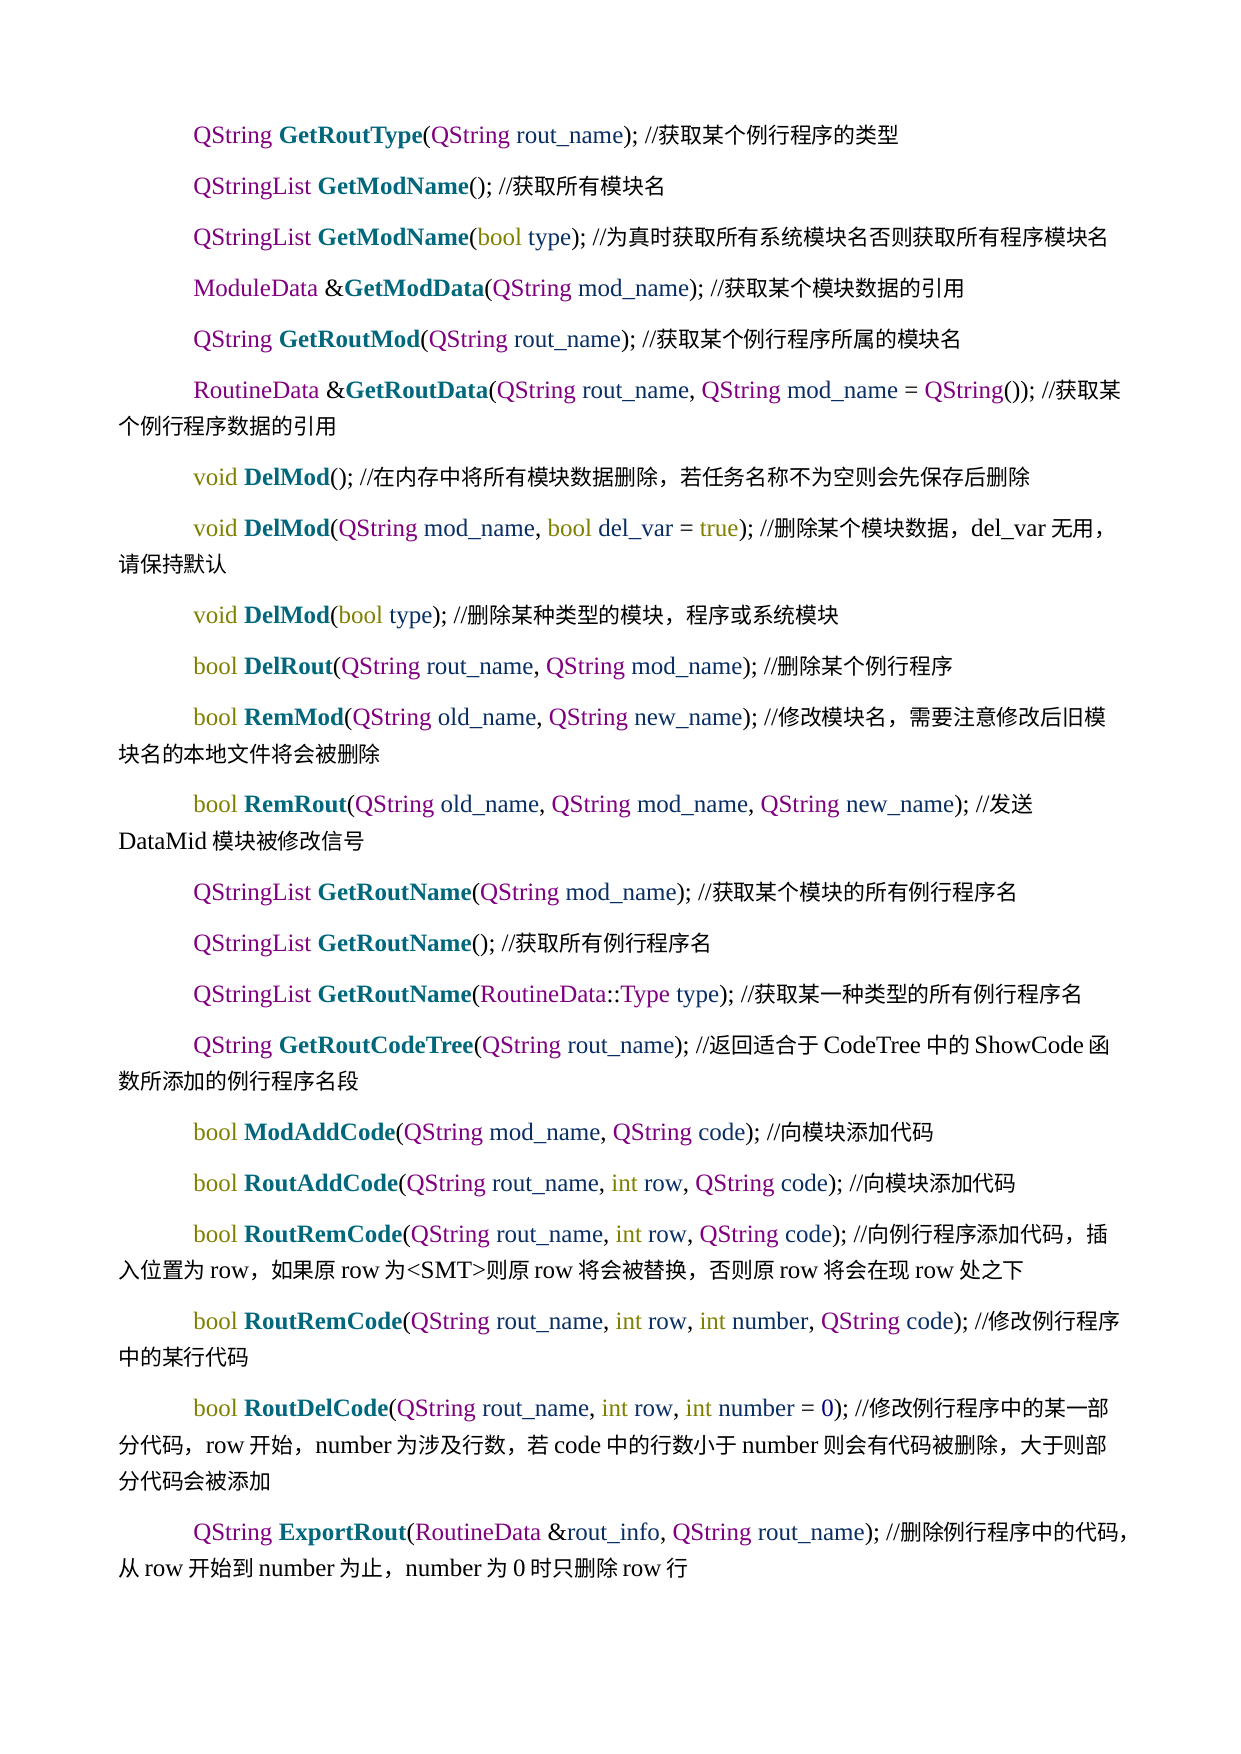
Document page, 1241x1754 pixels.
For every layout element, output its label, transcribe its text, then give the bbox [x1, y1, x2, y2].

text ModuleData &GetModData(QString mod_name); //获取某个模块数据的引用 [118, 271, 1122, 303]
text QStringList GetRoutName(QString mod_name); //获取某个模块的所有例行程序名 [118, 875, 1122, 906]
text bool RoutRemCode(QString rout_name, int row, QString code); //向例行程序添加代码，插入位置为row，如果原row为<SMT>则原row将会被替换，否则原row将会在现row处之下 [118, 1217, 1122, 1285]
text void DelMod(QString mod_name, bool del_var = true); //删除某个模块数据，del_var无用，请保持默认 [118, 511, 1122, 579]
text QString GetRoutCodeTree(QString rout_name); //返回适合于CodeTree中的ShowCode函数所添加的例行程序名段 [118, 1028, 1122, 1096]
text void DelMod(); //在内存中将所有模块数据删除，若任务名称不为空则会先保存后删除 [118, 460, 1122, 492]
text bool RemMod(QString old_name, QString new_name); //修改模块名，需要注意修改后旧模块名的本地文件将会被删除 [118, 700, 1122, 768]
text QStringList GetModName(bool type); //为真时获取所有系统模块名否则获取所有程序模块名 [118, 220, 1122, 252]
text QString GetRoutType(QString rout_name); //获取某个例行程序的类型 [118, 118, 1122, 150]
text QStringList GetModName(); //获取所有模块名 [118, 169, 1122, 201]
text void DelMod(bool type); //删除某种类型的模块，程序或系统模块 [118, 598, 1122, 630]
text bool RoutAddCode(QString rout_name, int row, QString code); //向模块添加代码 [118, 1166, 1122, 1197]
text bool DelRout(QString rout_name, QString mod_name); //删除某个例行程序 [118, 649, 1122, 681]
text bool RoutDelCode(QString rout_name, int row, int number = 0); //修改例行程序中的某一部分代码，row开始，number为涉及行数，若code中的行数小于number则会有代码被删除，大于则部分代码会被添加 [118, 1391, 1122, 1496]
text RoutineData &GetRoutData(QString rout_name, QString mod_name = QString()); //获取某个例行程序数据的引用 [118, 373, 1122, 441]
text QString ExportRout(RoutineData &rout_info, QString rout_name); //删除例行程序中的代码，从row开始到number为止，number为0时只删除row行 [118, 1515, 1122, 1583]
text bool RemRout(QString old_name, QString mod_name, QString new_name); //发送DataMid模块被修改信号 [118, 787, 1122, 856]
text QString GetRoutMod(QString rout_name); //获取某个例行程序所属的模块名 [118, 322, 1122, 353]
text bool RoutRemCode(QString rout_name, int row, int number, QString code); //修改例行程序中的某行代码 [118, 1304, 1122, 1372]
text QStringList GetRoutName(RoutineData::Type type); //获取某一种类型的所有例行程序名 [118, 977, 1122, 1008]
text QStringList GetRoutName(); //获取所有例行程序名 [118, 926, 1122, 957]
text bool ModAddCode(QString mod_name, QString code); //向模块添加代码 [118, 1115, 1122, 1147]
